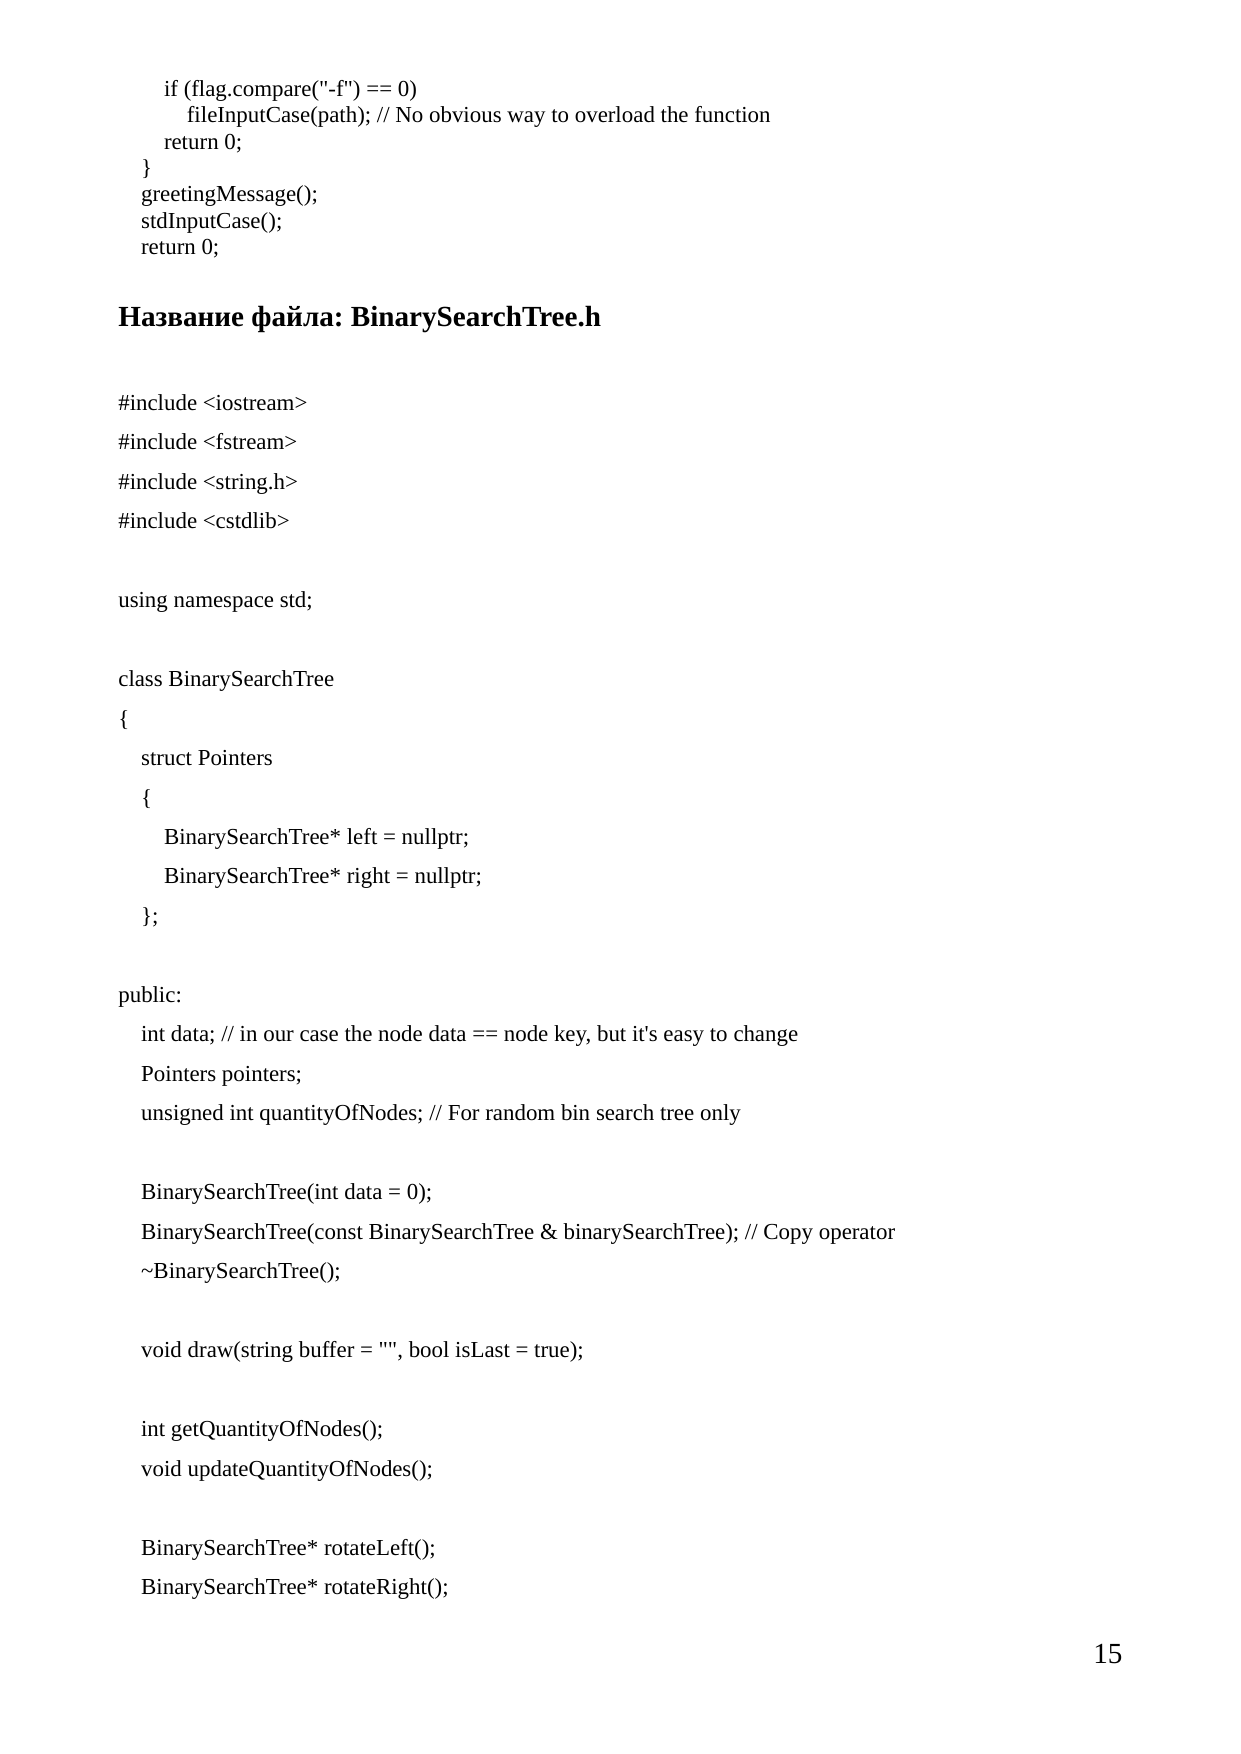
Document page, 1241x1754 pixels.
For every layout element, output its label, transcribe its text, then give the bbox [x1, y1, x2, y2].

text Pointers pointers; [118, 1060, 1122, 1086]
text unsigned int quantityOfNodes; // For random bin search tree only [118, 1099, 1122, 1126]
text greetingMessage(); [118, 180, 1122, 207]
text if (flag.compare("-f") == 0) [118, 75, 1122, 101]
text class BinarySearchTree [118, 665, 1122, 691]
text struct Pointers [118, 744, 1122, 770]
text }; [118, 902, 1122, 928]
text BinarySearchTree* left = nullptr; [118, 823, 1122, 849]
text int data; // in our case the node data == node key, but it's easy to change [118, 1020, 1122, 1047]
text { [118, 704, 1122, 731]
text stdInputCase(); [118, 207, 1122, 233]
text Название файла: BinarySearchTree.h [118, 299, 1122, 332]
text using namespace std; [118, 586, 1122, 612]
text BinarySearchTree* rotateRight(); [118, 1573, 1122, 1599]
text #include <fstream> [118, 428, 1122, 454]
text int getQuantityOfNodes(); [118, 1415, 1122, 1442]
text void updateQuantityOfNodes(); [118, 1455, 1122, 1481]
text BinarySearchTree(int data = 0); [118, 1178, 1122, 1205]
text } [118, 154, 1122, 180]
text ~BinarySearchTree(); [118, 1257, 1122, 1284]
text void draw(string buffer = "", bool isLast = true); [118, 1336, 1122, 1363]
text BinarySearchTree(const BinarySearchTree & binarySearchTree); // Copy operator [118, 1218, 1122, 1244]
text BinarySearchTree* rotateLeft(); [118, 1534, 1122, 1560]
text #include <string.h> [118, 468, 1122, 494]
text public: [118, 981, 1122, 1007]
text return 0; [118, 128, 1122, 154]
text #include <cstdlib> [118, 507, 1122, 533]
text return 0; [118, 233, 1122, 259]
text fileInputCase(path); // No obvious way to overload the function [118, 101, 1122, 128]
text { [118, 783, 1122, 810]
text #include <iostream> [118, 389, 1122, 415]
text BinarySearchTree* right = nullptr; [118, 862, 1122, 889]
